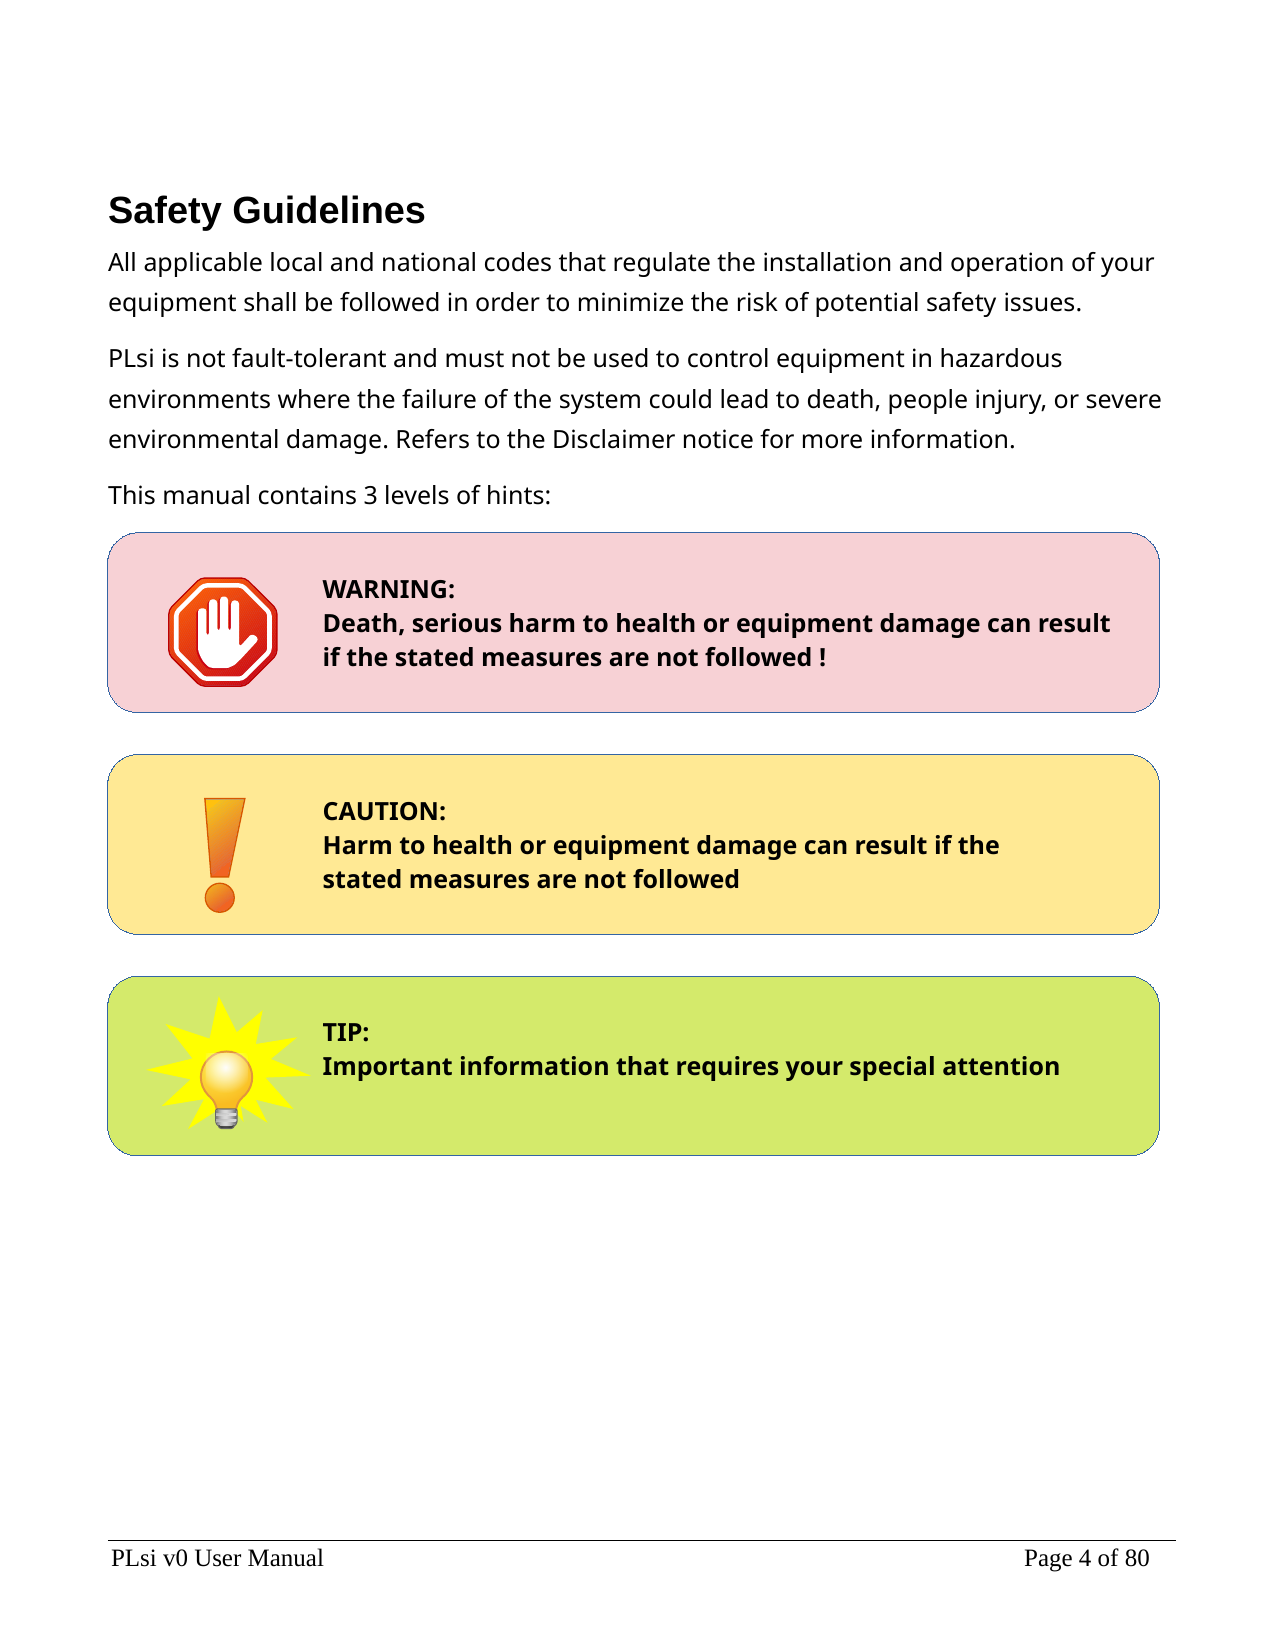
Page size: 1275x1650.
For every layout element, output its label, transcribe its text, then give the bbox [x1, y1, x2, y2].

subtitle Safety Guidelines [108, 188, 1176, 232]
text All applicable local and national codes that regulate the installation and operation of your equipment shall be followed in order to minimize the risk of potential safety issues. [108, 244, 1176, 319]
text This manual contains 3 levels of hints: [108, 477, 1176, 512]
text PLsi is not fault-tolerant and must not be used to control equipment in hazardous environments where the failure of the system could lead to death, people injury, or severe environmental damage. Refers to the Disclaimer notice for more information. [108, 340, 1176, 456]
